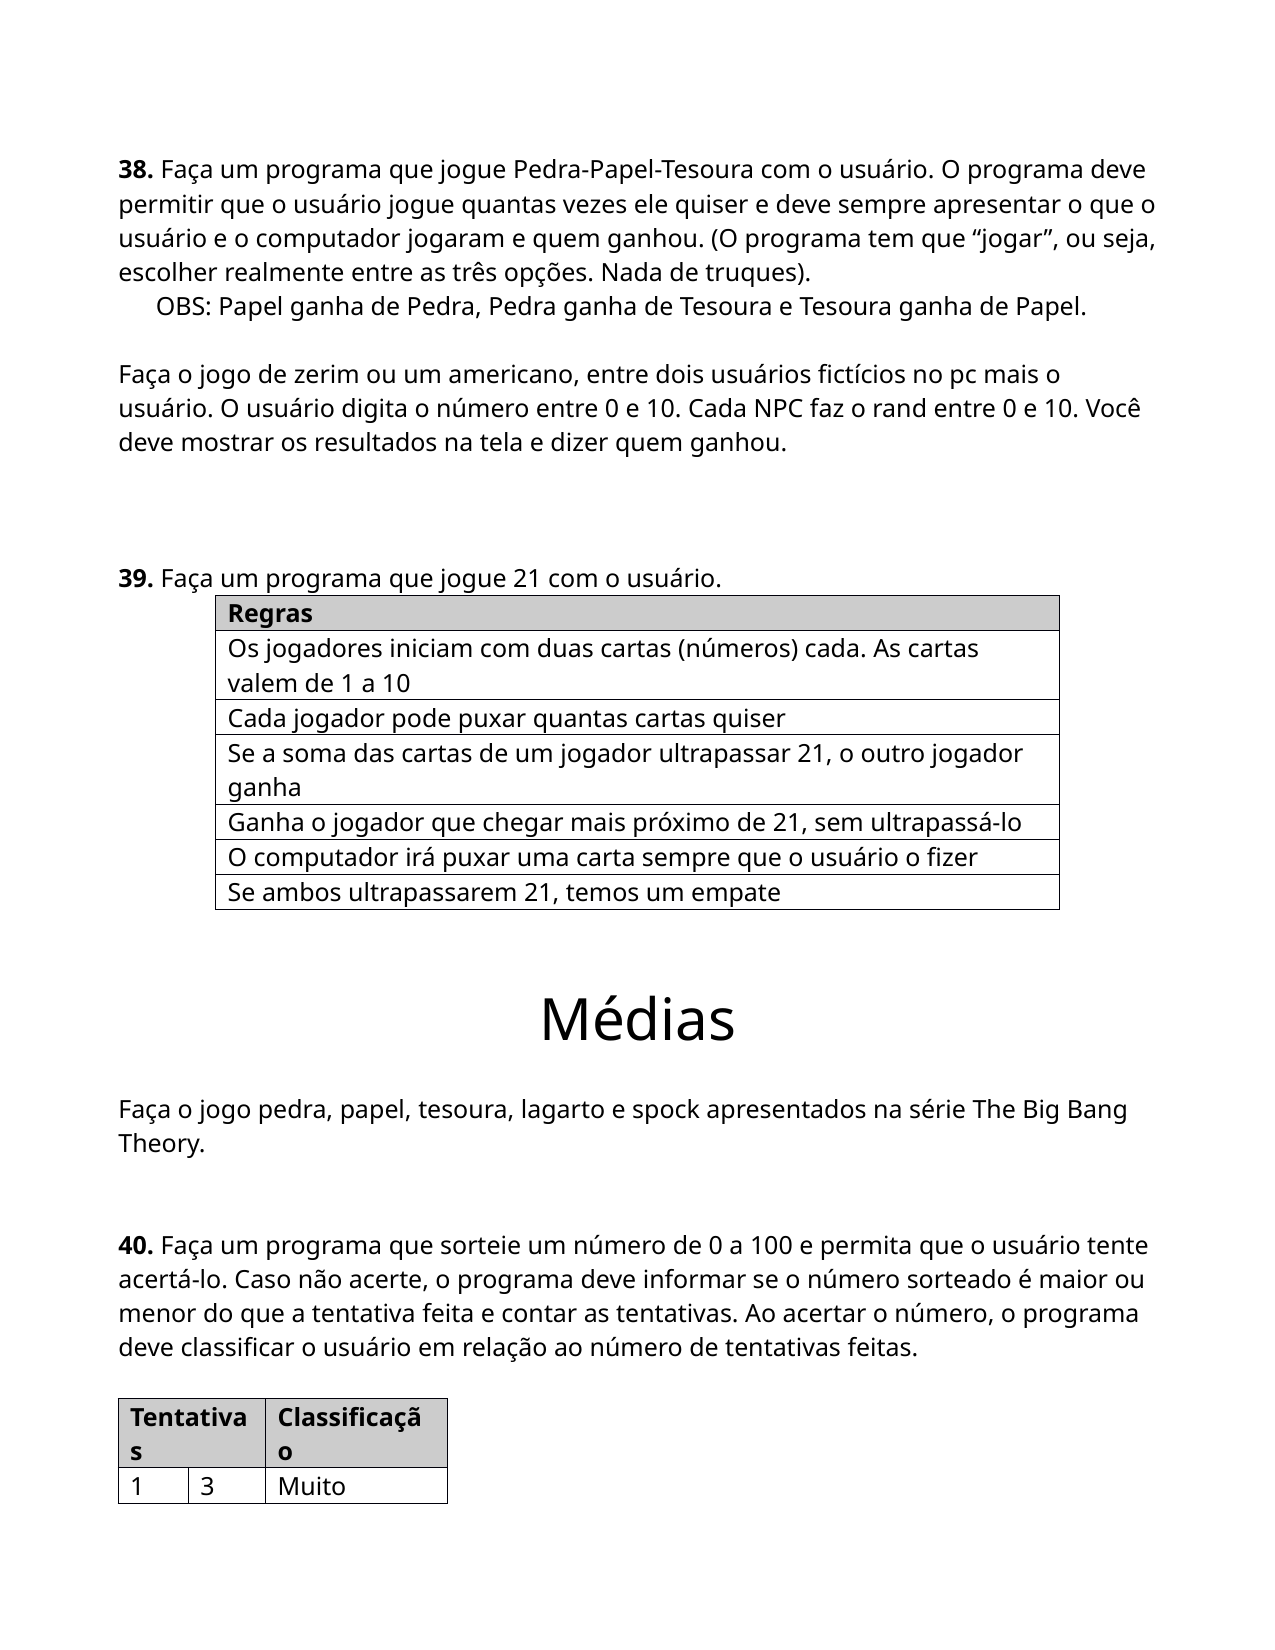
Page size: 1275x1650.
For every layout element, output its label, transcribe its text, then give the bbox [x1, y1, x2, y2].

table_header Classificação [266, 1399, 447, 1467]
table_cell Os jogadores iniciam com duas cartas (números) cada. As cartas valem de 1 a 10 [216, 631, 1059, 699]
table_cell Muito [266, 1468, 447, 1502]
text OBS: Papel ganha de Pedra, Pedra ganha de Tesoura e Tesoura ganha de Papel. [156, 288, 1157, 322]
text 39. Faça um programa que jogue 21 com o usuário. [118, 561, 1157, 595]
text Faça o jogo pedra, papel, tesoura, lagarto e spock apresentados na série The Big Bang Theory. [118, 1092, 1157, 1160]
table_cell 1 [119, 1468, 188, 1502]
table_cell Cada jogador pode puxar quantas cartas quiser [216, 700, 1059, 734]
text 38. Faça um programa que jogue Pedra-Papel-Tesoura com o usuário. O programa deve permitir que o usuário jogue quantas vezes ele quiser e deve sempre apresentar o que o usuário e o computador jogaram e quem ganhou. (O programa tem que “jogar”, ou seja, escolher realmente entre as três opções. Nada de truques). [118, 152, 1157, 288]
table_header Regras [216, 596, 1059, 630]
table_header Tentativas [119, 1399, 265, 1467]
table_cell Ganha o jogador que chegar mais próximo de 21, sem ultrapassá-lo [216, 805, 1059, 839]
text Faça o jogo de zerim ou um americano, entre dois usuários fictícios no pc mais o usuário. O usuário digita o número entre 0 e 10. Cada NPC faz o rand entre 0 e 10. Você deve mostrar os resultados na tela e dizer quem ganhou. [118, 357, 1157, 459]
table_cell Se a soma das cartas de um jogador ultrapassar 21, o outro jogador ganha [216, 735, 1059, 803]
text Médias [118, 978, 1157, 1057]
text 40. Faça um programa que sorteie um número de 0 a 100 e permita que o usuário tente acertá-lo. Caso não acerte, o programa deve informar se o número sorteado é maior ou menor do que a tentativa feita e contar as tentativas. Ao acertar o número, o programa deve classificar o usuário em relação ao número de tentativas feitas. [118, 1228, 1157, 1364]
table_cell Se ambos ultrapassarem 21, temos um empate [216, 875, 1059, 909]
table_cell 3 [189, 1468, 265, 1502]
table_cell O computador irá puxar uma carta sempre que o usuário o fizer [216, 840, 1059, 874]
